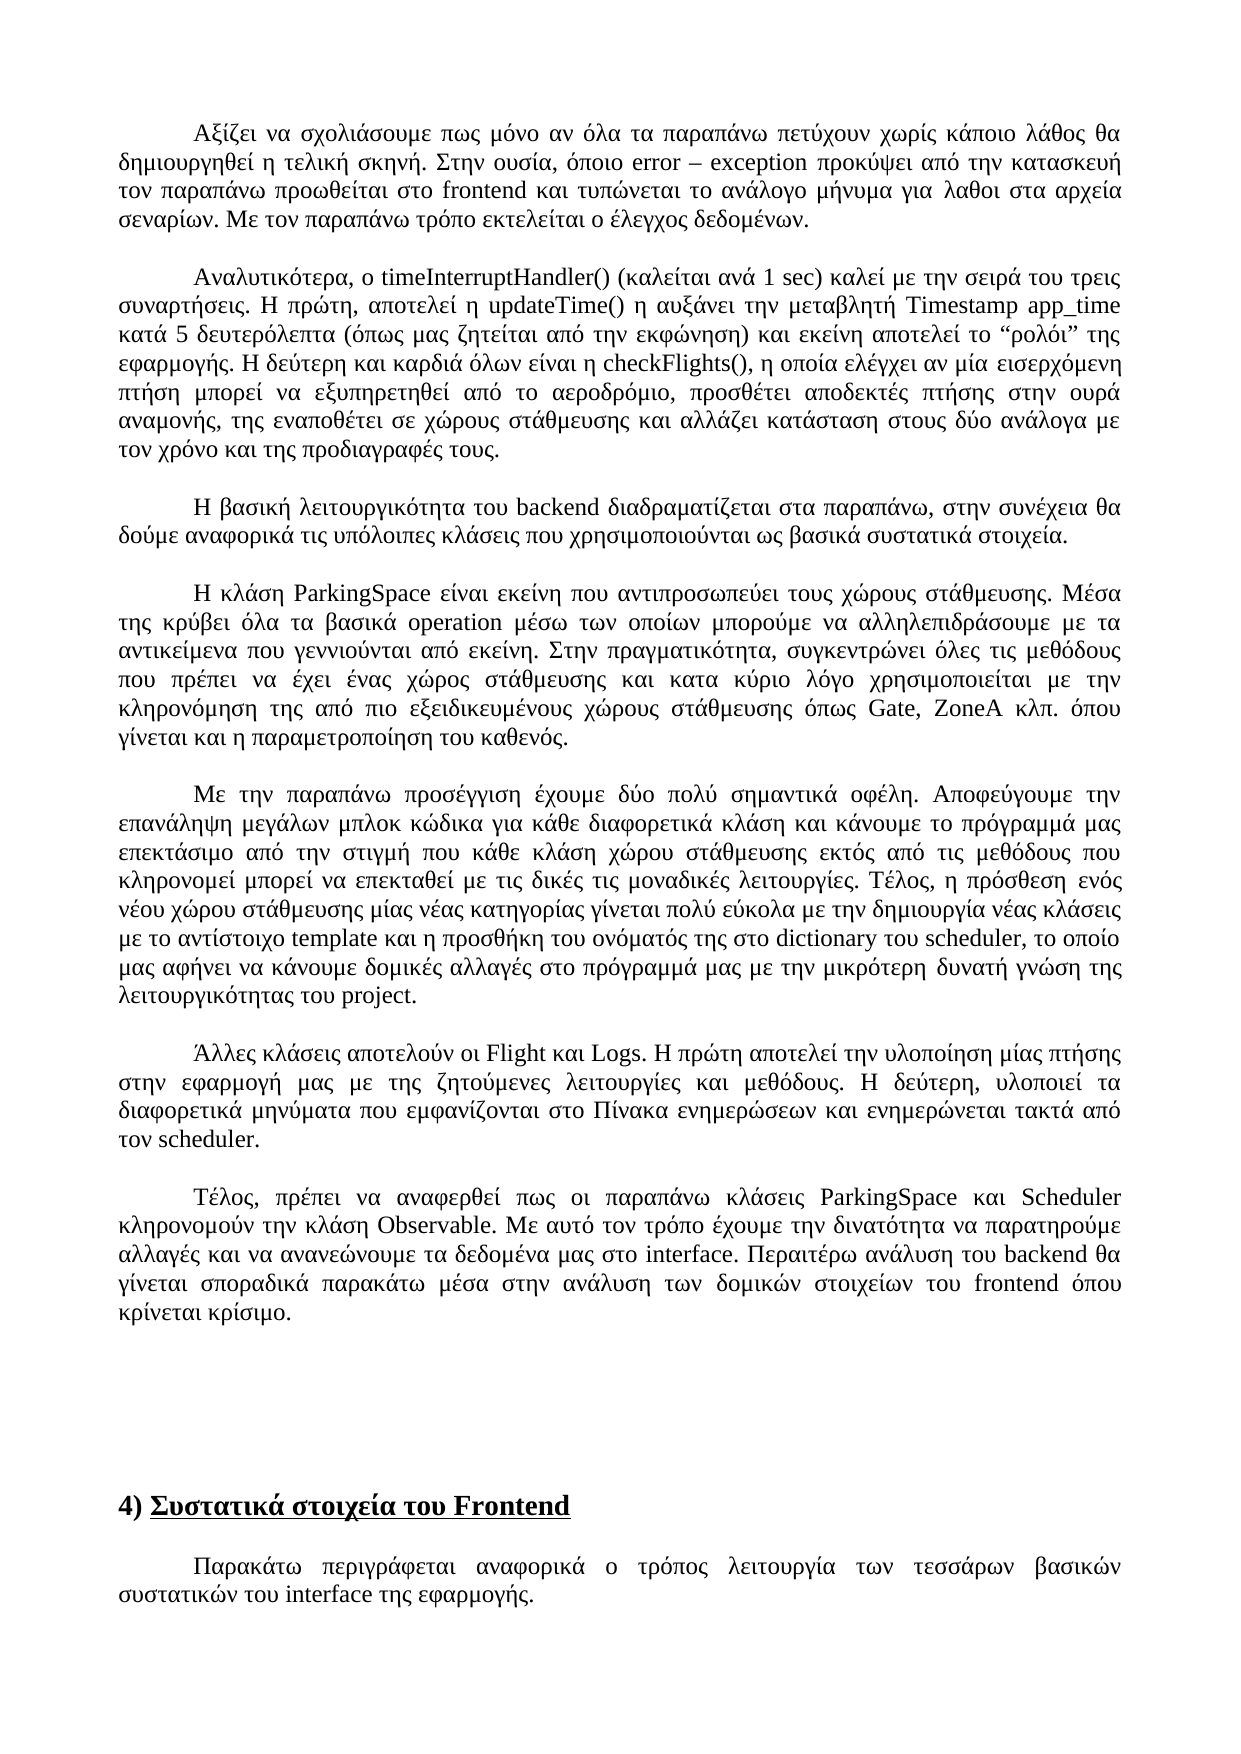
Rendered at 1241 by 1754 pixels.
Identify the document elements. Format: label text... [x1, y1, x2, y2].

text Τέλος, πρέπει να αναφερθεί πως οι παραπάνω κλάσεις ParkingSpace και Scheduler κληρονομούν την κλάση Observable. Με αυτό τον τρόπο έχουμε την δινατότητα να παρατηρούμε αλλαγές και να ανανεώνουμε τα δεδομένα μας στο interface. Περαιτέρω ανάλυση του backend θα γίνεται σποραδικά παρακάτω μέσα στην ανάλυση των δομικών στοιχείων του frontend όπου κρίνεται κρίσιμο. [118, 1182, 1122, 1326]
text 4) Συστατικά στοιχεία του Frontend [118, 1488, 1122, 1522]
text Η βασική λειτουργικότητα του backend διαδραματίζεται στα παραπάνω, στην συνέχεια θα δούμε αναφορικά τις υπόλοιπες κλάσεις που χρησιμοποιούνται ως βασικά συστατικά στοιχεία. [118, 492, 1122, 549]
text Με την παραπάνω προσέγγιση έχουμε δύο πολύ σημαντικά οφέλη. Αποφεύγουμε την επανάληψη μεγάλων μπλοκ κώδικα για κάθε διαφορετικά κλάση και κάνουμε το πρόγραμμά μας επεκτάσιμο από την στιγμή που κάθε κλάση χώρου στάθμευσης εκτός από τις μεθόδους που κληρονομεί μπορεί να επεκταθεί με τις δικές τις μοναδικές λειτουργίες. Τέλος, η πρόσθεση ενός νέου χώρου στάθμευσης μίας νέας κατηγορίας γίνεται πολύ εύκολα με την δημιουργία νέας κλάσεις με το αντίστοιχο template και η προσθήκη του ονόματός της στο dictionary του scheduler, το οποίο μας αφήνει να κάνουμε δομικές αλλαγές στο πρόγραμμά μας με την μικρότερη δυνατή γνώση της λειτουργικότητας του project. [118, 779, 1122, 1009]
text Αναλυτικότερα, ο timeInterruptHandler() (καλείται ανά 1 sec) καλεί με την σειρά του τρεις συναρτήσεις. Η πρώτη, αποτελεί η updateTime() η αυξάνει την μεταβλητή Timestamp app_time κατά 5 δευτερόλεπτα (όπως μας ζητείται από την εκφώνηση) και εκείνη αποτελεί το “ρολόι” της εφαρμογής. Η δεύτερη και καρδιά όλων είναι η checkFlights(), η οποία ελέγχει αν μία εισερχόμενη πτήση μπορεί να εξυπηρετηθεί από το αεροδρόμιο, προσθέτει αποδεκτές πτήσης στην ουρά αναμονής, της εναποθέτει σε χώρους στάθμευσης και αλλάζει κατάσταση στους δύο ανάλογα με τον χρόνο και της προδιαγραφές τους. [118, 262, 1122, 463]
text Η κλάση ParkingSpace είναι εκείνη που αντιπροσωπεύει τους χώρους στάθμευσης. Μέσα της κρύβει όλα τα βασικά operation μέσω των οποίων μπορούμε να αλληλεπιδράσουμε με τα αντικείμενα που γεννιούνται από εκείνη. Στην πραγματικότητα, συγκεντρώνει όλες τις μεθόδους που πρέπει να έχει ένας χώρος στάθμευσης και κατα κύριο λόγο χρησιμοποιείται με την κληρονόμηση της από πιο εξειδικευμένους χώρους στάθμευσης όπως Gate, ZoneA κλπ. όπου γίνεται και η παραμετροποίηση του καθενός. [118, 578, 1122, 751]
text Παρακάτω περιγράφεται αναφορικά ο τρόπος λειτουργία των τεσσάρων βασικών συστατικών του interface της εφαρμογής. [118, 1551, 1122, 1608]
text Αξίζει να σχολιάσουμε πως μόνο αν όλα τα παραπάνω πετύχουν χωρίς κάποιο λάθος θα δημιουργηθεί η τελική σκηνή. Στην ουσία, όποιο error – exception προκύψει από την κατασκευή τον παραπάνω προωθείται στο frontend και τυπώνεται το ανάλογο μήνυμα για λαθοι στα αρχεία σεναρίων. Με τον παραπάνω τρόπο εκτελείται ο έλεγχος δεδομένων. [118, 118, 1122, 233]
text Άλλες κλάσεις αποτελούν οι Flight και Logs. Η πρώτη αποτελεί την υλοποίηση μίας πτήσης στην εφαρμογή μας με της ζητούμενες λειτουργίες και μεθόδους. Η δεύτερη, υλοποιεί τα διαφορετικά μηνύματα που εμφανίζονται στο Πίνακα ενημερώσεων και ενημερώνεται τακτά από τον scheduler. [118, 1038, 1122, 1153]
